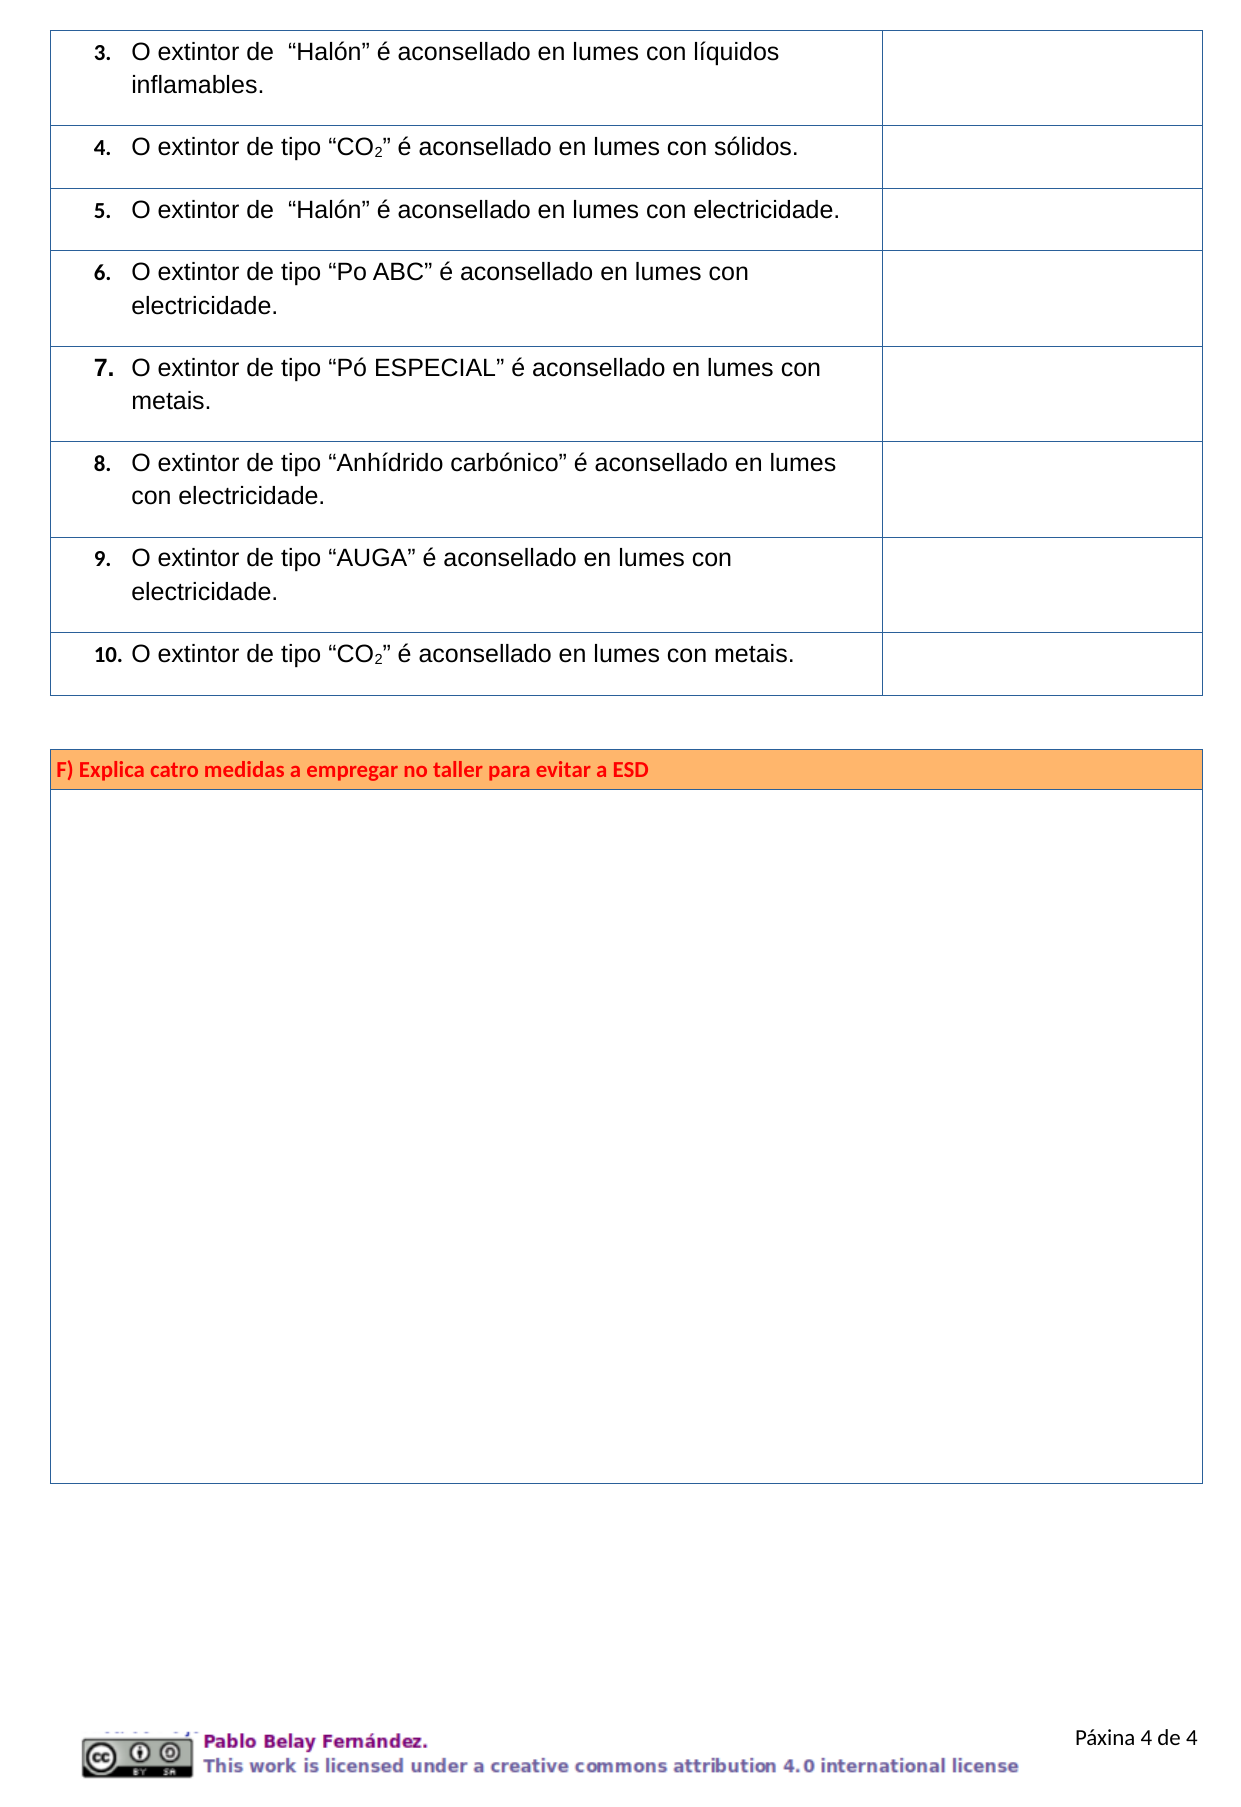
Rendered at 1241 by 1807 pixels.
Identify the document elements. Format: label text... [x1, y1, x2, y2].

table_cell [51, 790, 1202, 1483]
table_cell [883, 538, 1202, 632]
table_cell [883, 347, 1202, 441]
table_cell [883, 126, 1202, 188]
table_cell O extintor de “Halón” é aconsellado en lumes con electricidade. [51, 189, 882, 250]
table_header F) Explica catro medidas a empregar no taller para evitar a ESD [51, 750, 1202, 789]
picture [65, 1722, 1035, 1787]
table_cell O extintor de tipo “CO2” é aconsellado en lumes con metais. [51, 633, 882, 694]
table_cell O extintor de tipo “Pó ESPECIAL” é aconsellado en lumes con metais. [51, 347, 882, 441]
table_cell [883, 633, 1202, 694]
table_cell O extintor de tipo “AUGA” é aconsellado en lumes con electricidade. [51, 538, 882, 632]
table_cell [883, 442, 1202, 537]
table_cell O extintor de “Halón” é aconsellado en lumes con líquidos inflamables. [51, 31, 882, 125]
table_cell [883, 189, 1202, 250]
table_cell [883, 251, 1202, 346]
table_cell O extintor de tipo “Anhídrido carbónico” é aconsellado en lumes con electricidade. [51, 442, 882, 537]
table_cell [883, 31, 1202, 125]
table_cell O extintor de tipo “CO2” é aconsellado en lumes con sólidos. [51, 126, 882, 188]
table_cell O extintor de tipo “Po ABC” é aconsellado en lumes con electricidade. [51, 251, 882, 346]
